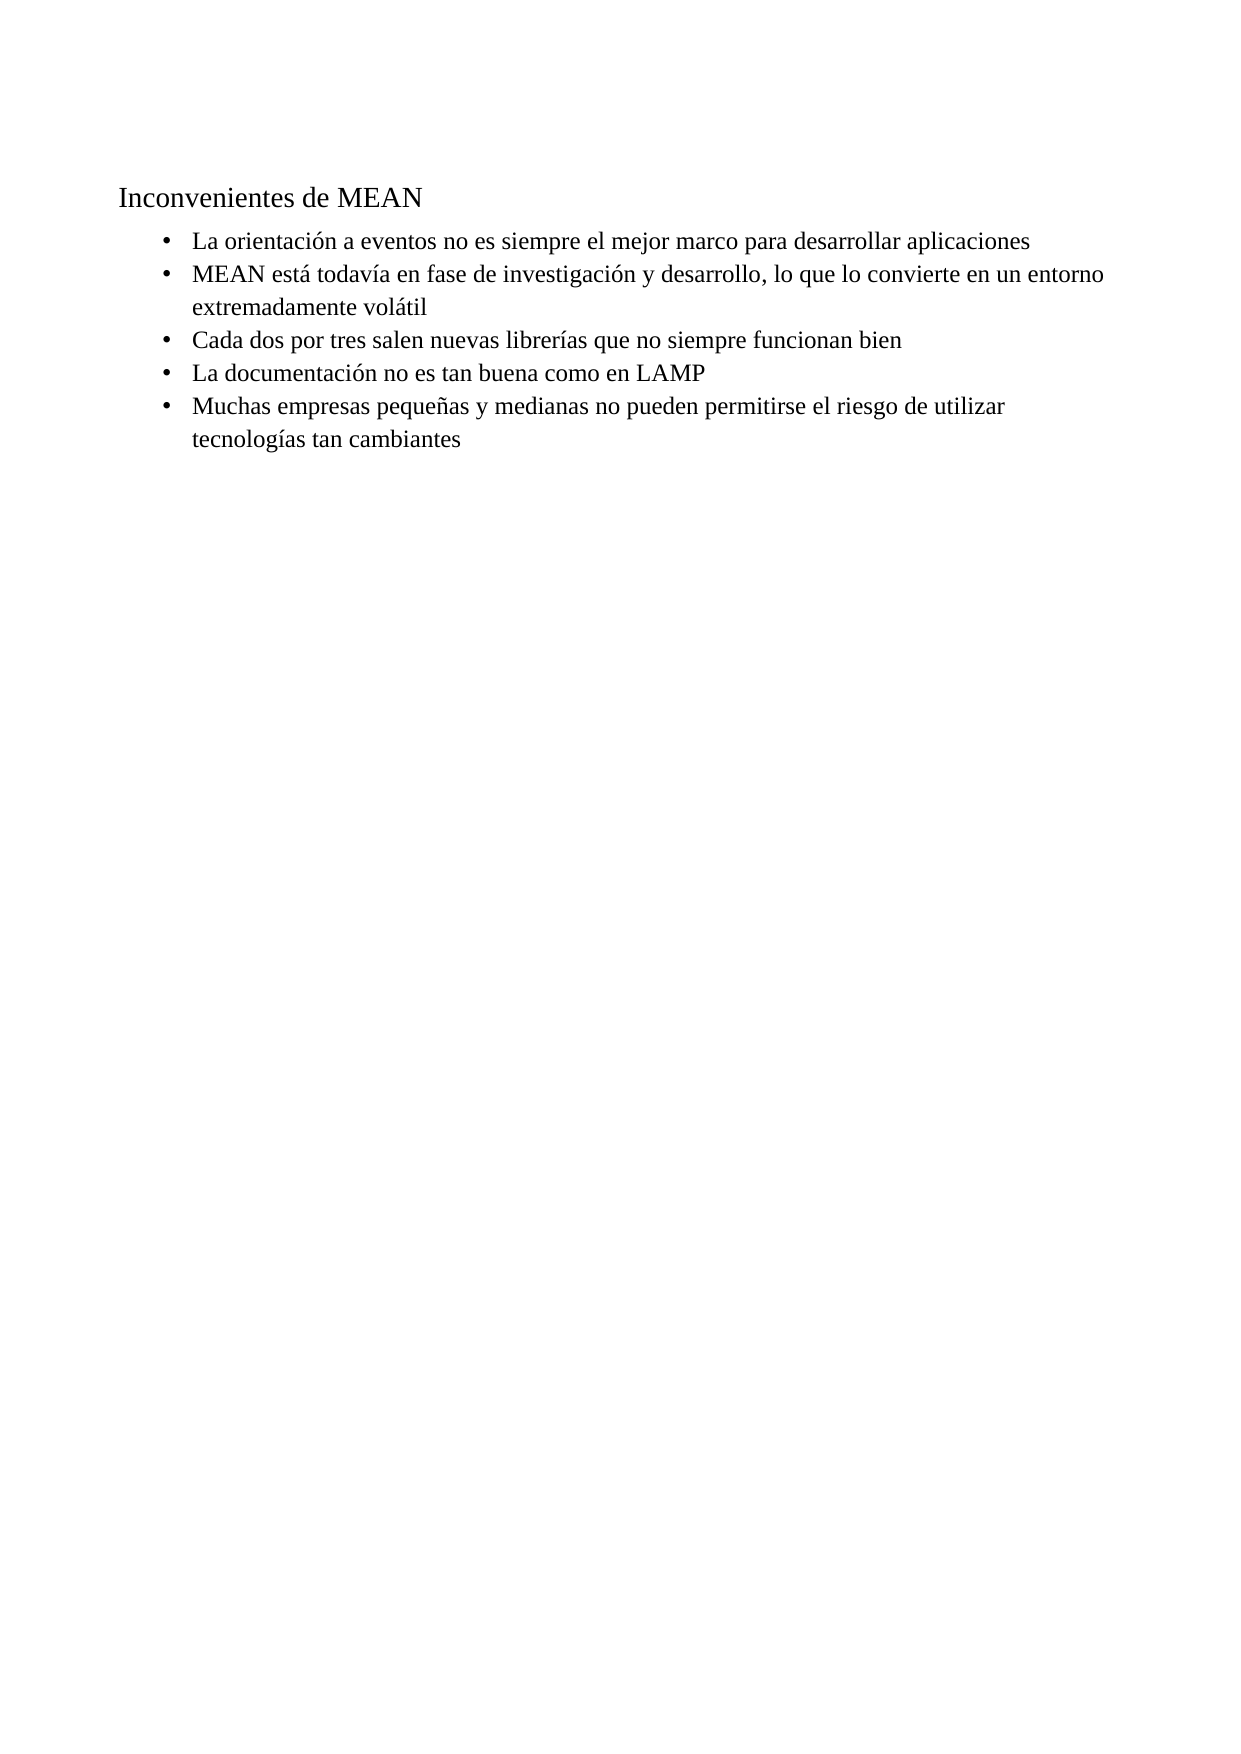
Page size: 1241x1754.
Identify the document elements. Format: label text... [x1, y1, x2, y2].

list Cada dos por tres salen nuevas librerías que no siempre funcionan bien [162, 325, 1122, 354]
list MEAN está todavía en fase de investigación y desarrollo, lo que lo convierte en un entorno extremadamente volátil [162, 259, 1122, 321]
list La documentación no es tan buena como en LAMP [162, 358, 1122, 387]
subtitle Inconvenientes de MEAN [118, 180, 1122, 214]
list Muchas empresas pequeñas y medianas no pueden permitirse el riesgo de utilizar tecnologías tan cambiantes [162, 391, 1122, 453]
list La orientación a eventos no es siempre el mejor marco para desarrollar aplicaciones [162, 226, 1122, 255]
